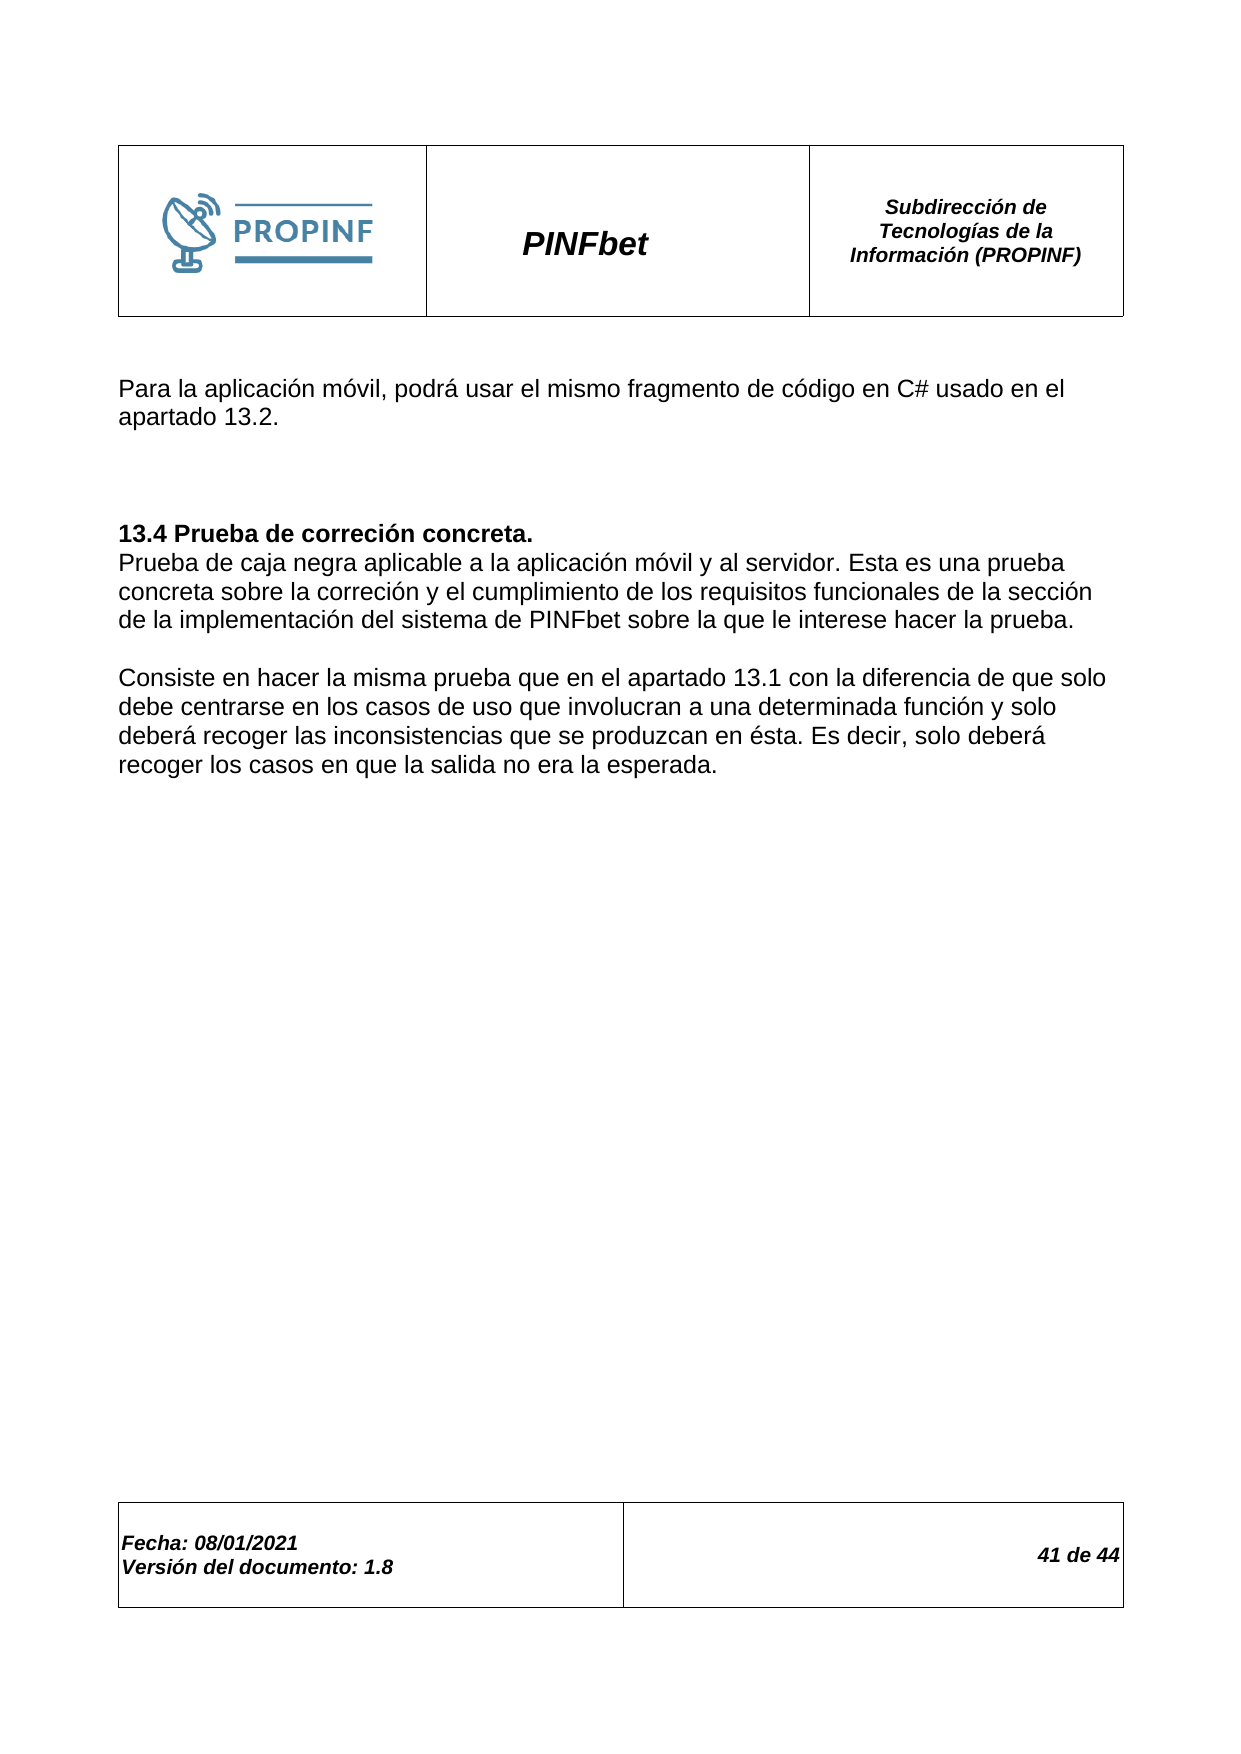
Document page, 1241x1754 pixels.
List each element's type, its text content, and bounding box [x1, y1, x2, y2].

text Prueba de caja negra aplicable a la aplicación móvil y al servidor. Esta es una prueba concreta sobre la correción y el cumplimiento de los requisitos funcionales de la sección de la implementación del sistema de PINFbet sobre la que le interese hacer la prueba. [118, 548, 1122, 634]
text Consiste en hacer la misma prueba que en el apartado 13.1 con la diferencia de que solo debe centrarse en los casos de uso que involucran a una determinada función y solo [118, 663, 1122, 721]
text Para la aplicación móvil, podrá usar el mismo fragmento de código en C# usado en el apartado 13.2. [118, 374, 1122, 431]
text 13.4 Prueba de correción concreta. [118, 519, 1122, 547]
text deberá recoger las inconsistencias que se produzcan en ésta. Es decir, solo deberá recoger los casos en que la salida no era la esperada. [118, 721, 1122, 779]
picture [126, 170, 414, 301]
